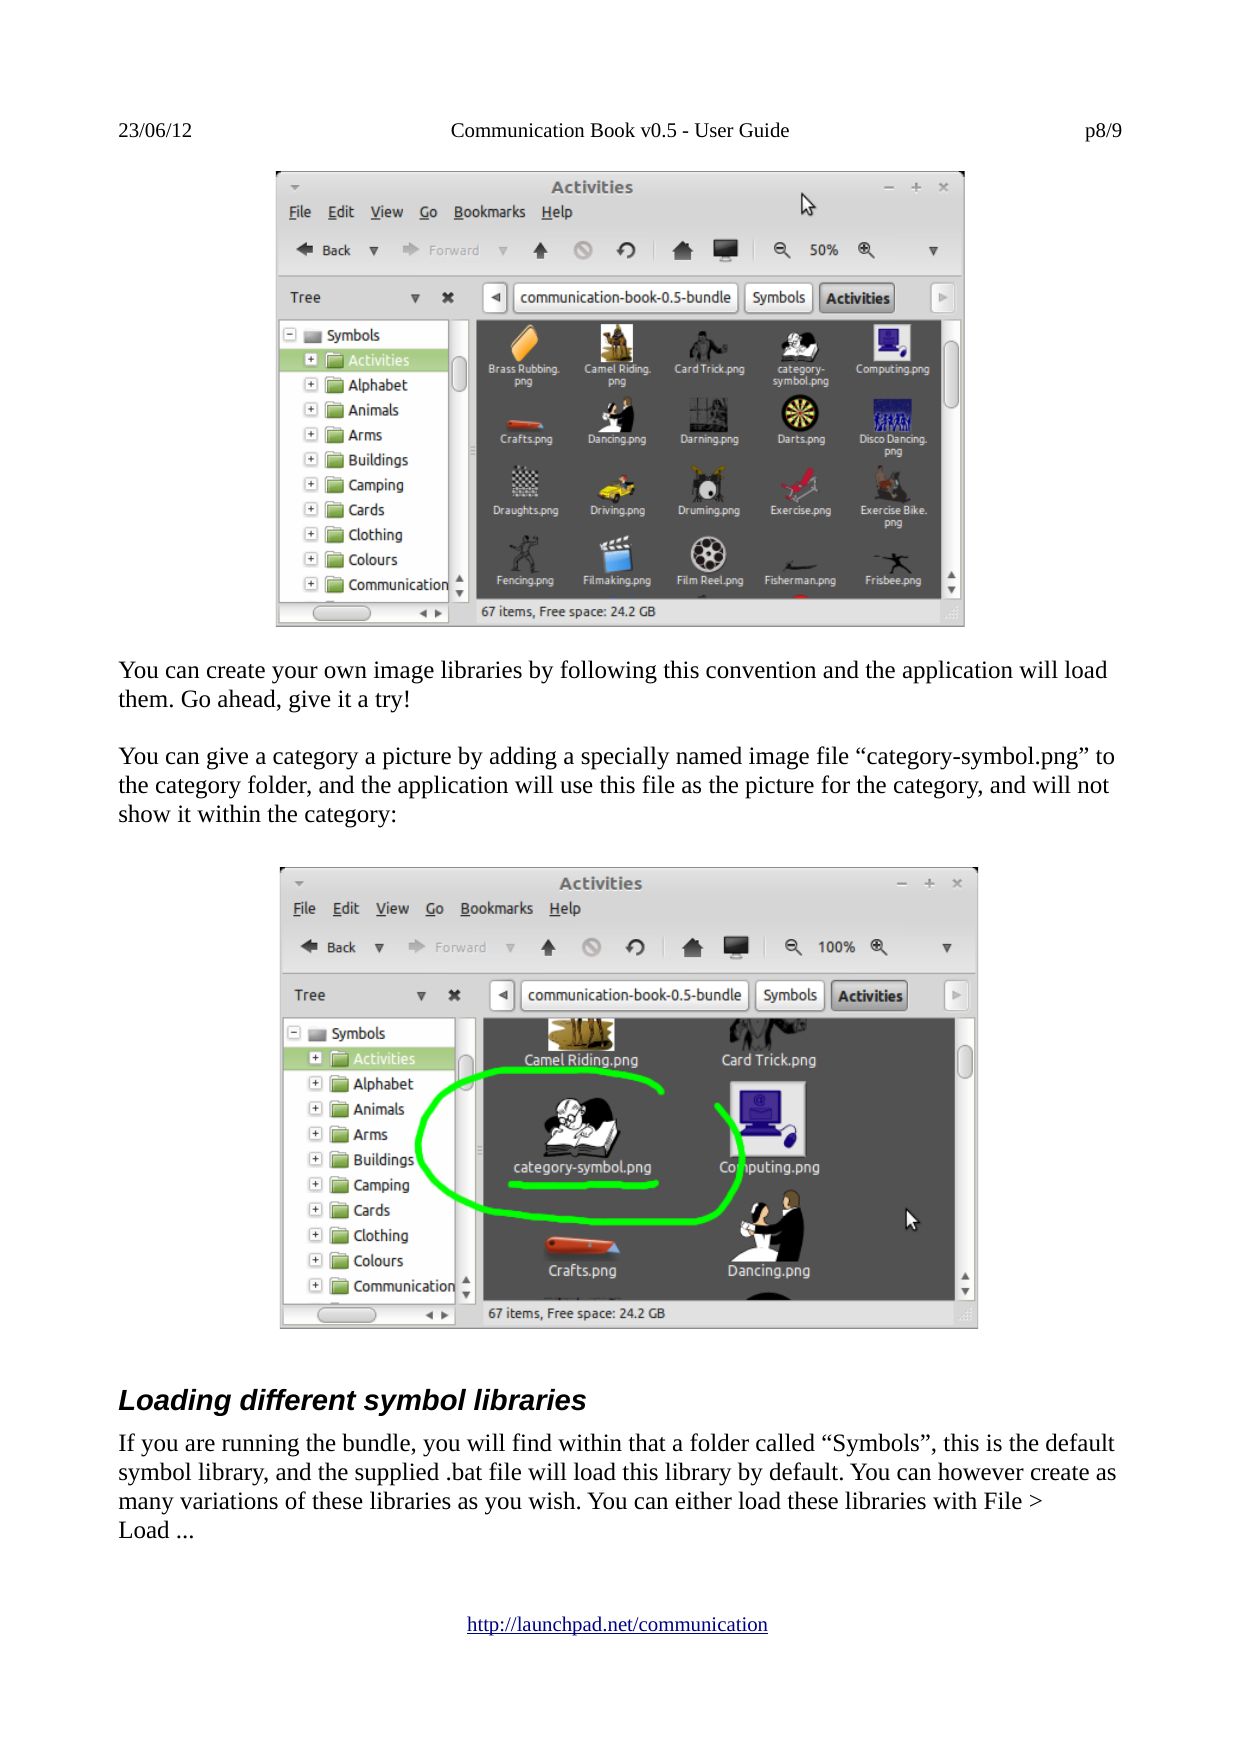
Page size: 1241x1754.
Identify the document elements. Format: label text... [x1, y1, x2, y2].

picture [279, 867, 979, 1329]
subtitle Loading different symbol libraries [118, 1382, 1122, 1416]
text You can give a category a picture by adding a specially named image file “category-symbol.png” to the category folder, and the application will use this file as the picture for the category, and will not show it within the category: [118, 741, 1122, 827]
picture [275, 171, 965, 627]
text You can create your own image libraries by following this convention and the application will load them. Go ahead, give it a try! [118, 655, 1122, 712]
text If you are running the bundle, you will find within that a folder called “Symbols”, this is the default symbol library, and the supplied .bat file will load this library by default. You can however create as many variations of these libraries as you wish. You can either load these libraries with File > Load ... [118, 1428, 1122, 1543]
